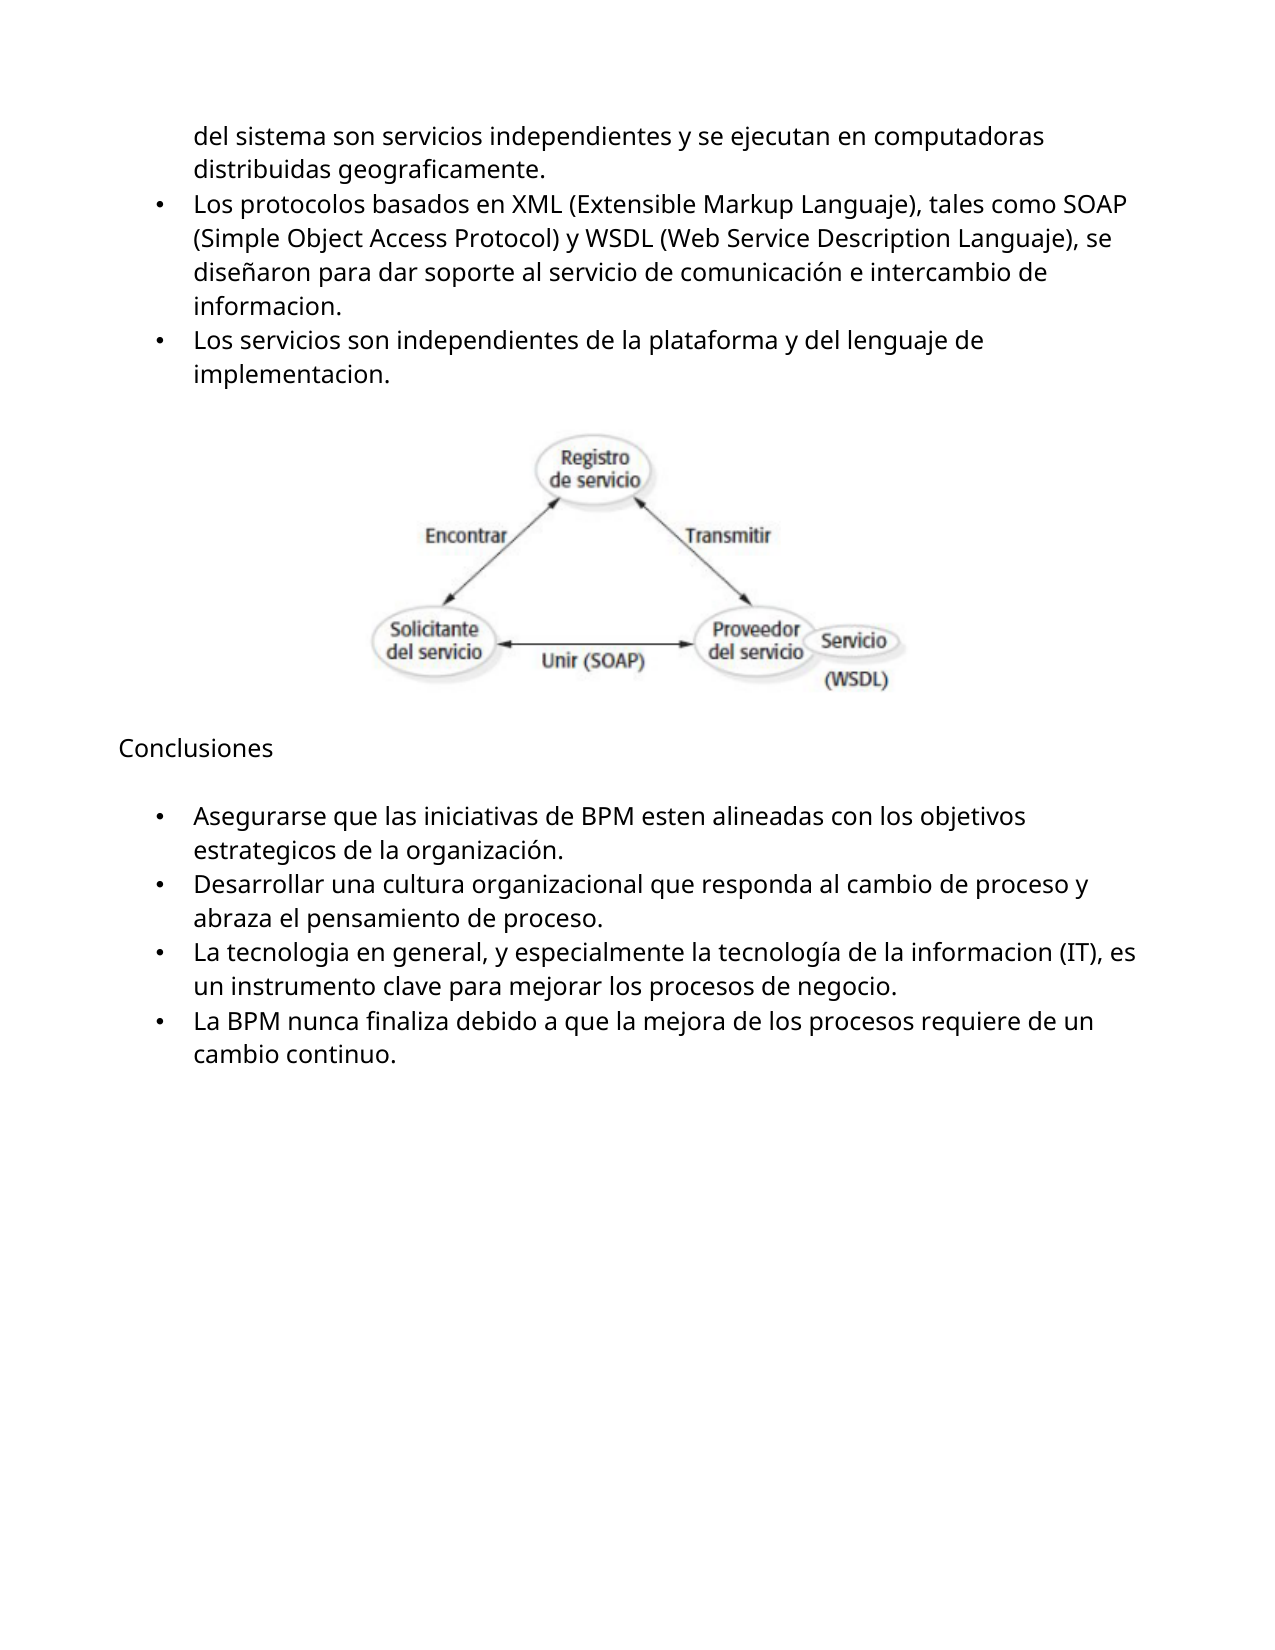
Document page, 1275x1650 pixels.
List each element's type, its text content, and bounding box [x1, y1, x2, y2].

list La BPM nunca finaliza debido a que la mejora de los procesos requiere de un cambio continuo. [156, 1003, 1157, 1071]
list Desarrollar una cultura organizacional que responda al cambio de proceso y abraza el pensamiento de proceso. [156, 867, 1157, 935]
list Los servicios son independientes de la plataforma y del lenguaje de implementacion. [156, 322, 1157, 391]
text Conclusiones [118, 731, 1157, 765]
list Asegurarse que las iniciativas de BPM esten alineadas con los objetivos estrategicos de la organización. [156, 799, 1157, 867]
picture [364, 424, 910, 697]
list La tecnologia en general, y especialmente la tecnología de la informacion (IT), es un instrumento clave para mejorar los procesos de negocio. [156, 935, 1157, 1003]
list del sistema son servicios independientes y se ejecutan en computadoras distribuidas geograficamente. [156, 118, 1157, 186]
list Los protocolos basados en XML (Extensible Markup Languaje), tales como SOAP (Simple Object Access Protocol) y WSDL (Web Service Description Languaje), se diseñaron para dar soporte al servicio de comunicación e intercambio de informacion. [156, 186, 1157, 322]
